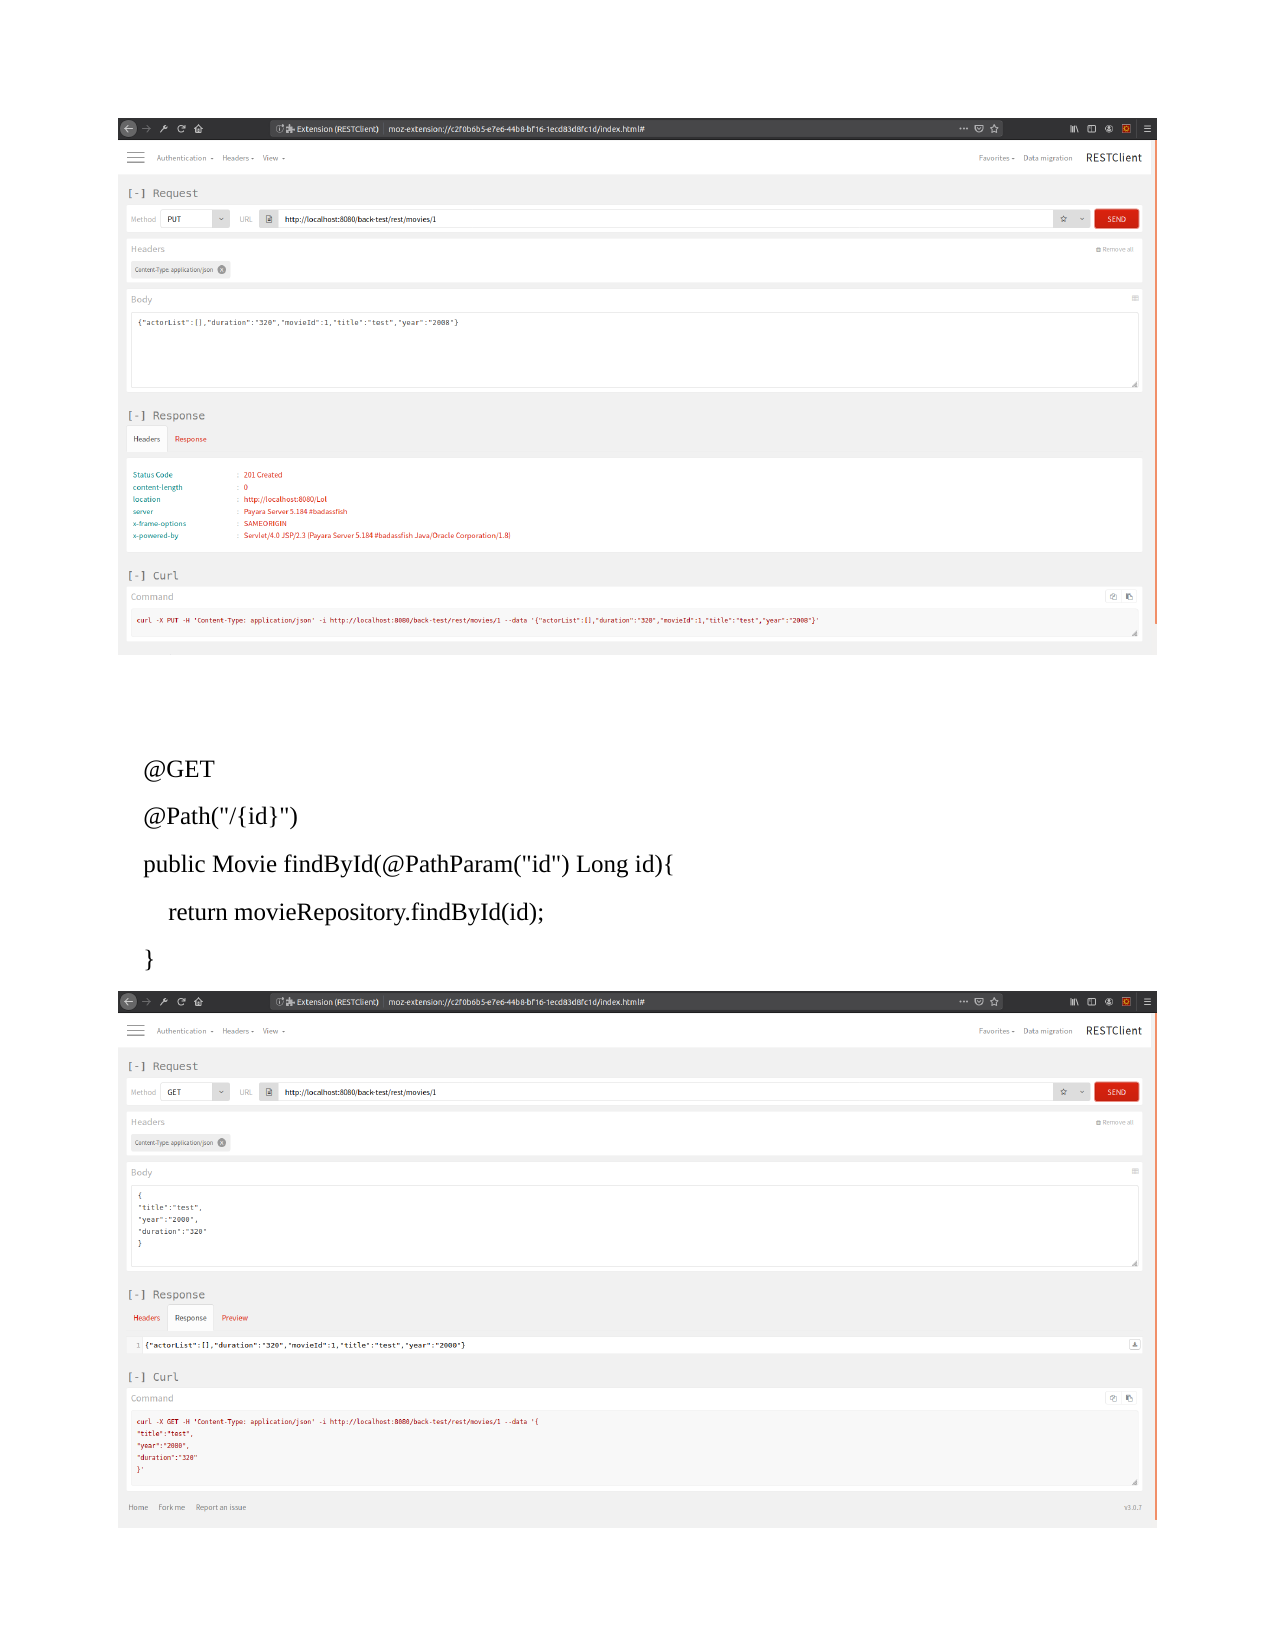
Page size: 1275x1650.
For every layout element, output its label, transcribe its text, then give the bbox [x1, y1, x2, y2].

text } [118, 944, 1157, 973]
picture [118, 118, 1157, 655]
text @GET [118, 754, 1157, 782]
text public Movie findById(@PathParam("id") Long id){ [118, 849, 1157, 878]
text @Path("/{id}") [118, 801, 1157, 830]
text return movieRepository.findById(id); [118, 897, 1157, 925]
picture [118, 991, 1157, 1528]
